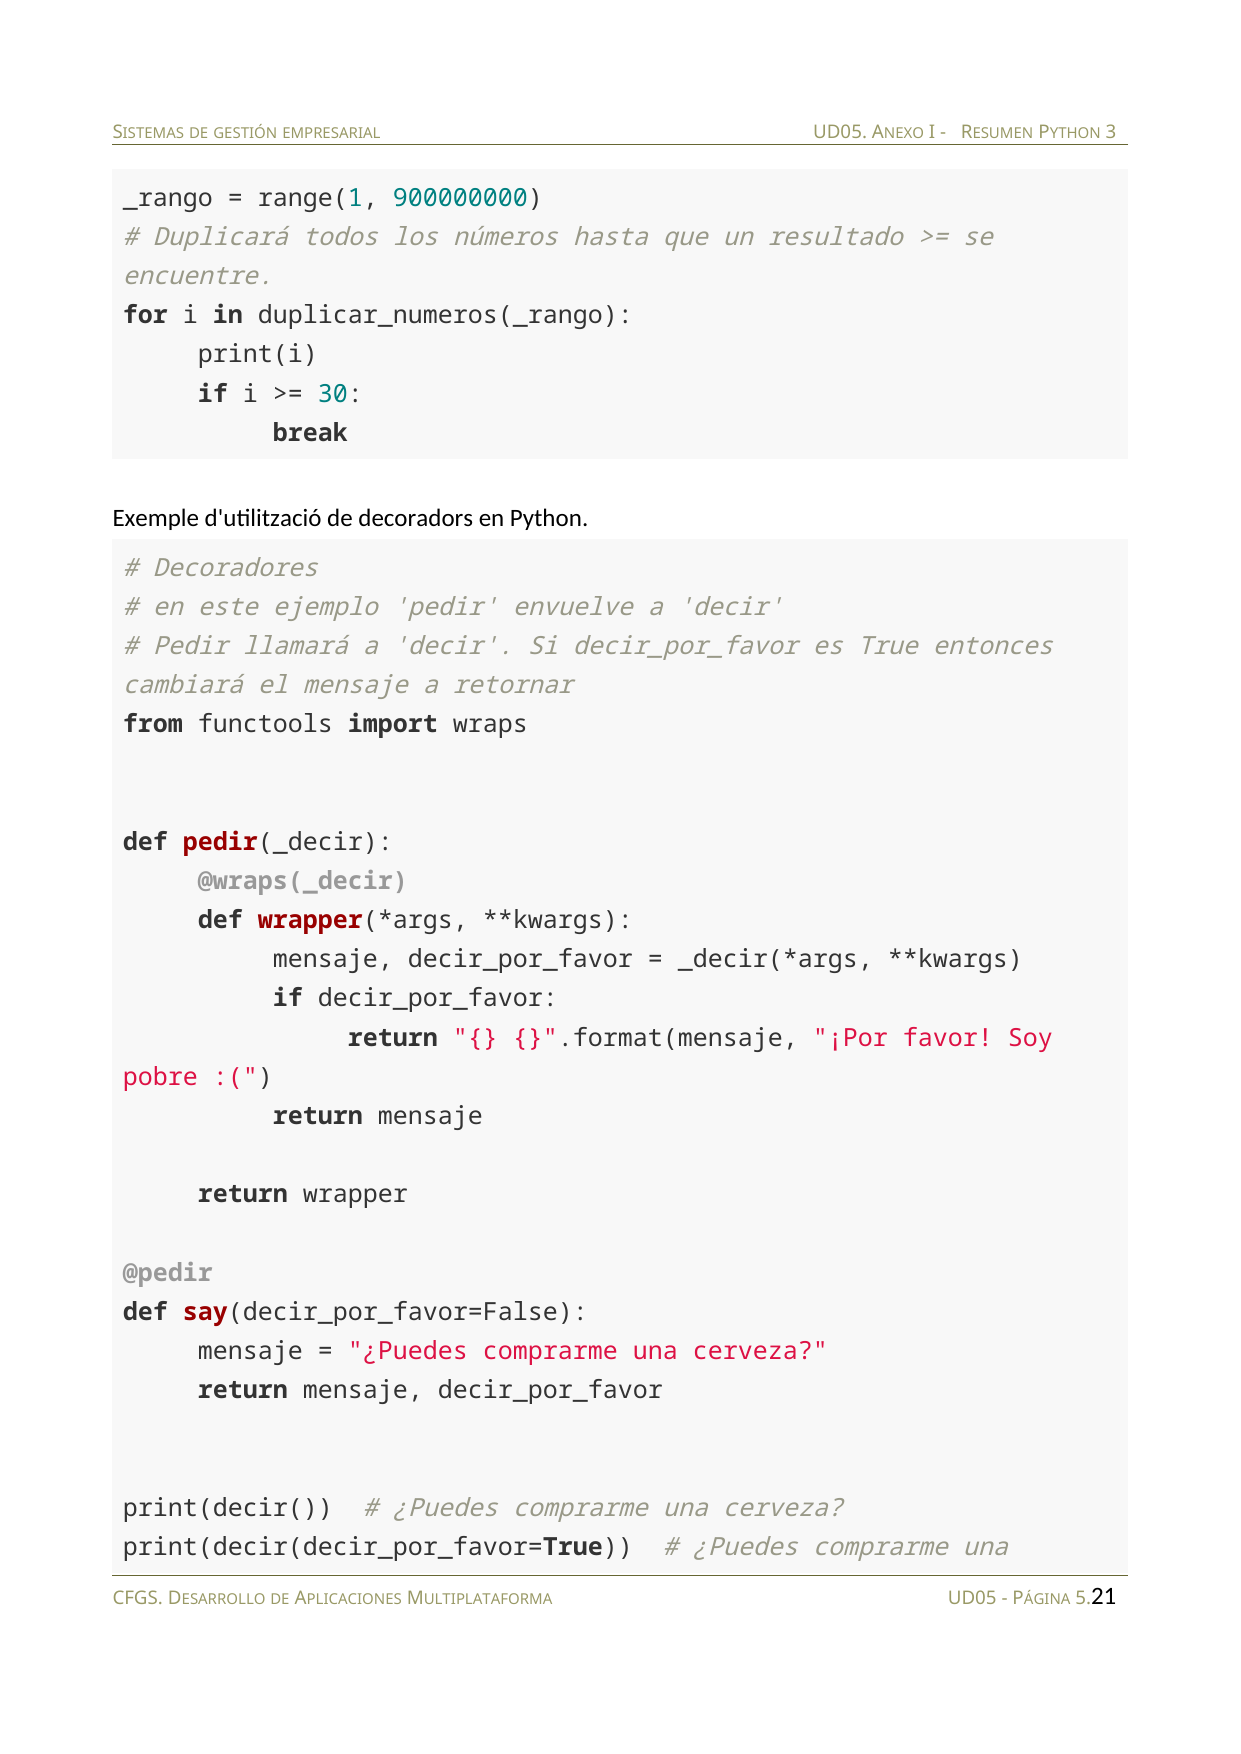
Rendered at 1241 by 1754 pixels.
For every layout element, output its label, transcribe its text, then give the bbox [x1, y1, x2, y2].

table_header # Decoradores # en este ejemplo 'pedir' envuelve a 'decir' # Pedir llamará a 'decir'. Si decir_por_favor es True entonces cambiará el mensaje a retornar from functools import wraps def pedir(_decir): @wraps(_decir) def wrapper(*args, **kwargs): mensaje, decir_por_favor = _decir(*args, **kwargs) if decir_por_favor: return "{} {}".format(mensaje, "¡Por favor! Soy pobre :(") return mensaje return wrapper @pedir def say(decir_por_favor=False): mensaje = "¿Puedes comprarme una cerveza?" return mensaje, decir_por_favor print(decir()) # ¿Puedes comprarme una cerveza? print(decir(decir_por_favor=True)) # ¿Puedes comprarme una [112, 539, 1128, 1573]
table_header _rango = range(1, 900000000) # Duplicará todos los números hasta que un resultado >= se encuentre. for i in duplicar_numeros(_rango): print(i) if i >= 30: break [112, 169, 1128, 459]
text Exemple d'utilització de decoradors en Python. [112, 502, 1128, 532]
